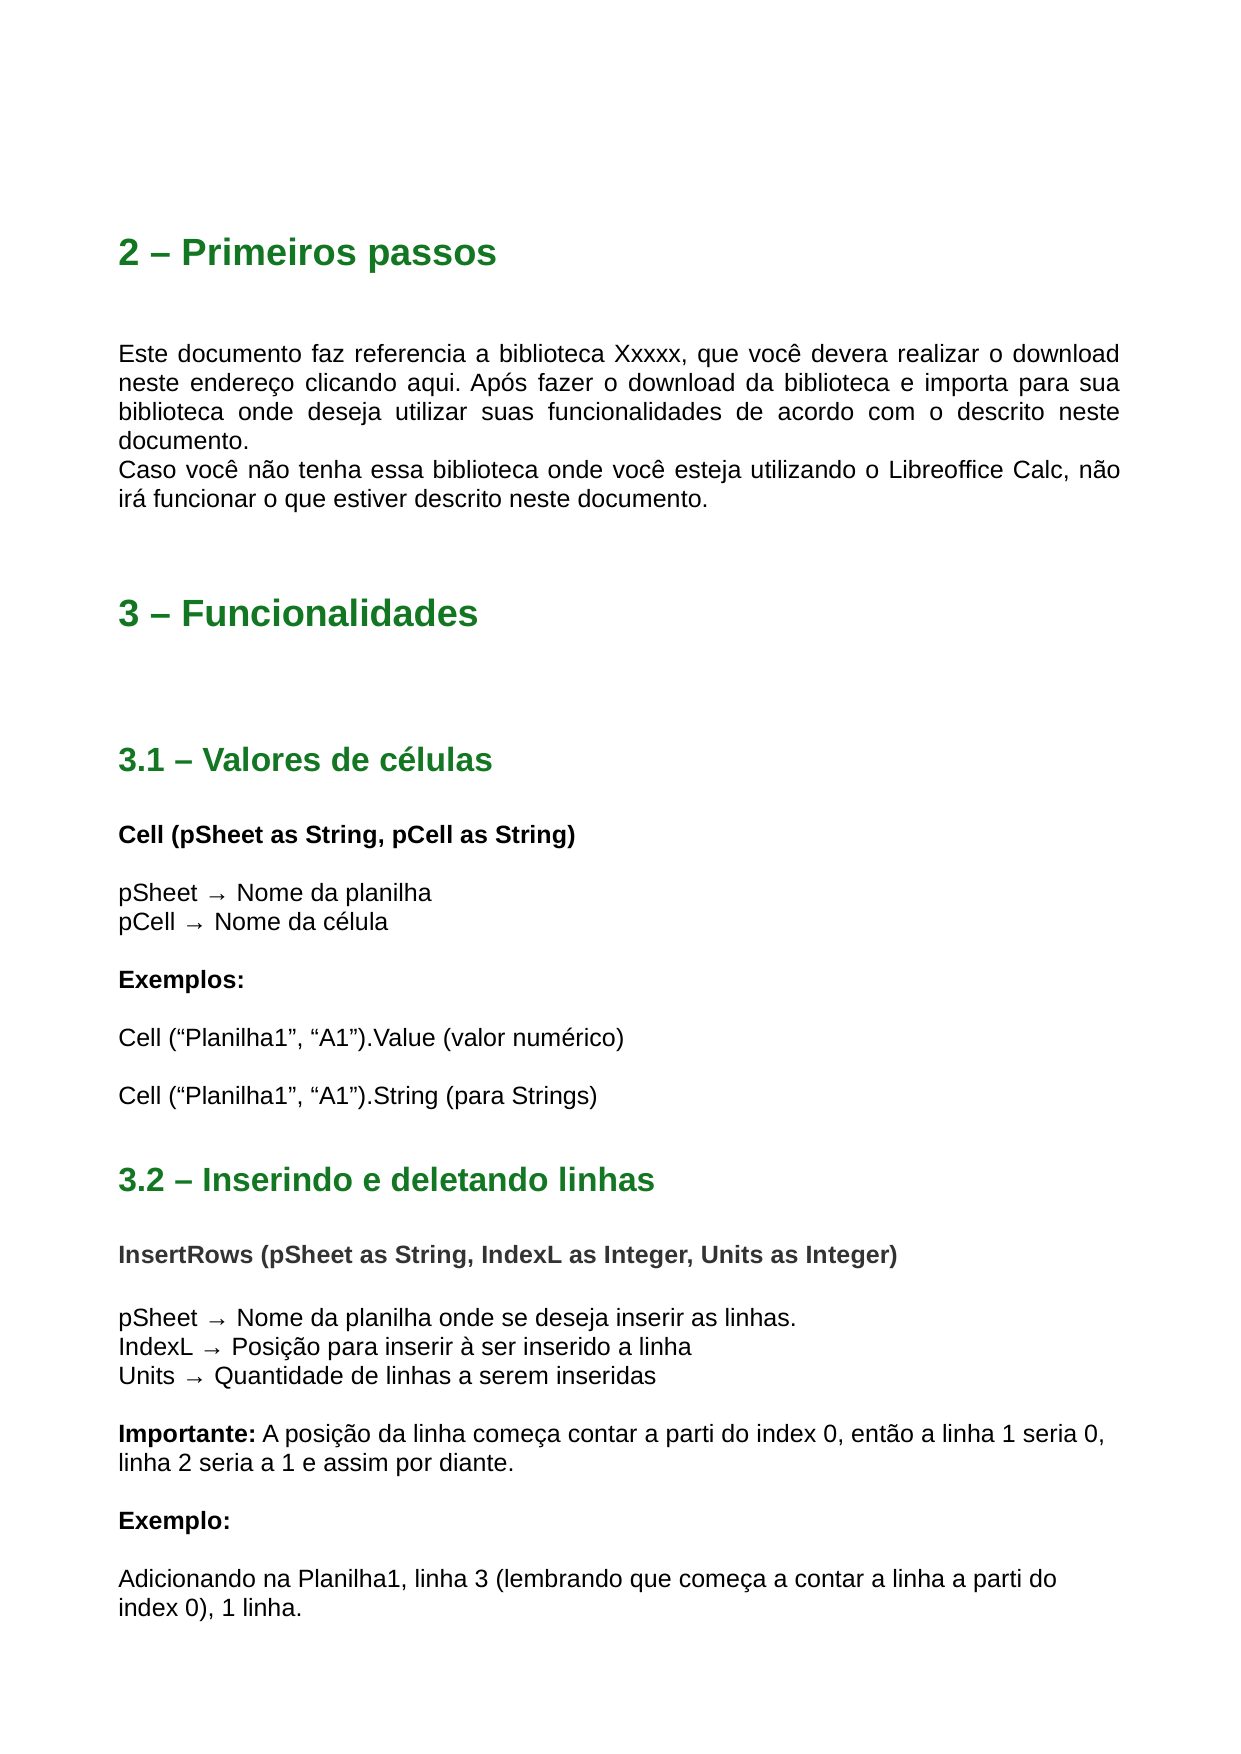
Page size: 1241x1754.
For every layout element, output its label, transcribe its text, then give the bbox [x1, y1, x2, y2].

text Cell (“Planilha1”, “A1”).Value (valor numérico) [118, 1023, 1122, 1052]
text Units → Quantidade de linhas a serem inseridas [118, 1361, 1122, 1390]
text pCell → Nome da célula [118, 907, 1122, 936]
subtitle 3 – Funcionalidades [118, 591, 1122, 634]
text Cell (“Planilha1”, “A1”).String (para Strings) [118, 1081, 1122, 1110]
text pSheet → Nome da planilha [118, 878, 1122, 907]
text Exemplo: [118, 1506, 1122, 1564]
text IndexL → Posição para inserir à ser inserido a linha [118, 1332, 1122, 1361]
text Este documento faz referencia a biblioteca Xxxxx, que você devera realizar o download neste endereço clicando aqui. Após fazer o download da biblioteca e importa para sua biblioteca onde deseja utilizar suas funcionalidades de acordo com o descrito neste documento. Caso você não tenha essa biblioteca onde você esteja utilizando o Libreoffice Calc, não irá funcionar o que estiver descrito neste documento. [118, 339, 1122, 513]
text Cell (pSheet as String, pCell as String) [118, 819, 1122, 849]
subtitle 2 – Primeiros passos [118, 230, 1122, 274]
subtitle 3.1 – Valores de células [118, 739, 1122, 778]
text Adicionando na Planilha1, linha 3 (lembrando que começa a contar a linha a parti do index 0), 1 linha. [118, 1564, 1122, 1622]
text pSheet → Nome da planilha onde se deseja inserir as linhas. [118, 1303, 1122, 1332]
subtitle 3.2 – Inserindo e deletando linhas [118, 1160, 1122, 1199]
text Importante: A posição da linha começa contar a parti do index 0, então a linha 1 seria 0, linha 2 seria a 1 e assim por diante. [118, 1419, 1122, 1477]
text Exemplos: [118, 965, 1122, 994]
text InsertRows (pSheet as String, IndexL as Integer, Units as Integer) [118, 1240, 1122, 1269]
